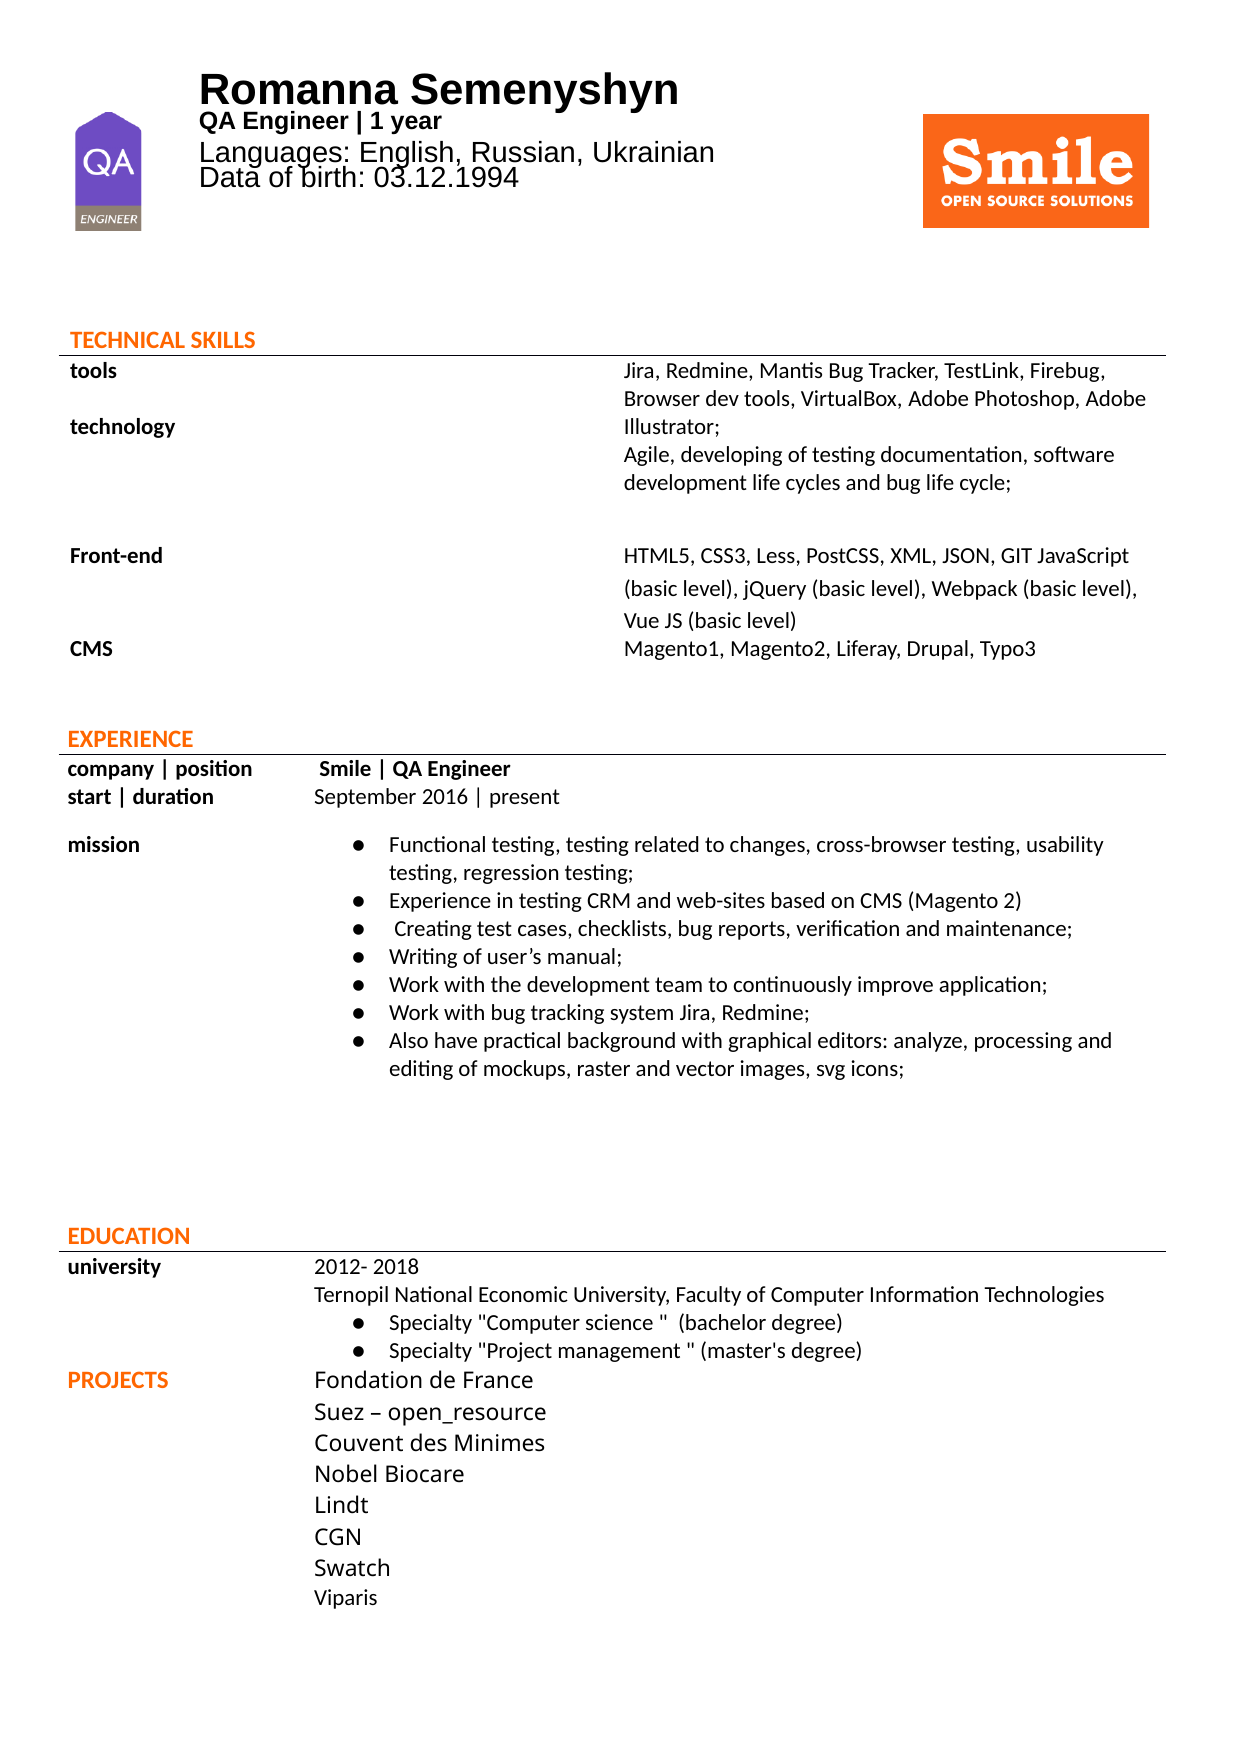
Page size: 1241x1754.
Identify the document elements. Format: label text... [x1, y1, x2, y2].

table_cell [59, 1083, 305, 1141]
table_cell university [59, 1252, 305, 1364]
table_cell PROJECTS [59, 1364, 305, 1639]
table_cell September 2016 | present [305, 783, 1166, 830]
picture [923, 114, 1150, 228]
table_cell Jira, Redmine, Mantis Bug Tracker, TestLink, Firebug, Browser dev tools, VirtualBox, Adobe Photoshop, Adobe Illustrator; Agile, developing of testing documentation, software development life cycles and bug life cycle; [612, 356, 1166, 541]
table_cell EXPERIENCE [59, 662, 305, 753]
picture [75, 112, 142, 231]
table_cell Magento1, Magento2, Liferay, Drupal, Typo3 [612, 634, 1166, 662]
table_cell [305, 1083, 1166, 1141]
table_header [59, 112, 75, 230]
table_header [142, 112, 198, 230]
text Data of birth: 03.12.1994 [198, 167, 896, 192]
text Romanna Semenyshyn [641, 84, 896, 109]
table_cell HTML5, CSS3, Less, PostCSS, XML, JSON, GIT JavaScript (basic level), jQuery (basic level), Webpack (basic level), Vue JS (basic level) [612, 541, 1166, 634]
table_cell Functional testing, testing related to changes, cross-browser testing, usability testing, regression testing; Experience in testing CRM and web-sites based on CMS (Magento 2) Creating test cases, checklists, bug reports, verification and maintenance; Writing of user’s manual; Work with the development team to continuously improve application; Work with bug tracking system Jira, Redmine; Also have practical background with graphical editors: analyze, processing and editing of mockups, raster and vector images, svg icons; [305, 830, 1166, 1083]
table_cell 2012- 2018 Ternopil National Economic University, Faculty of Computer Information Technologies Specialty "Computer science " (bachelor degree) Specialty "Project management " (master's degree) [305, 1252, 1166, 1364]
text Languages: English, Russian, Ukrainian [198, 142, 896, 167]
table_header [897, 112, 1160, 230]
table_cell [305, 1221, 1166, 1251]
table_cell Smile | QA Engineer [305, 755, 1166, 782]
table_cell Front-end [59, 541, 612, 634]
table_cell CMS [59, 634, 612, 662]
table_cell [305, 1141, 1166, 1181]
table_header [612, 325, 1166, 355]
table_cell EDUCATION [59, 1221, 305, 1251]
table_cell [305, 662, 1166, 753]
table_cell [305, 1181, 1166, 1221]
text QA Engineer | 1 year [198, 109, 896, 134]
table_header TECHNICAL SKILLS [59, 325, 612, 355]
text Romanna Semenyshyn [566, 84, 637, 109]
table_cell [59, 1181, 305, 1221]
table_cell company | position [59, 755, 305, 782]
table_cell start | duration [59, 783, 305, 830]
table_cell tools technology [59, 356, 612, 541]
table_cell [59, 1141, 305, 1181]
table_cell mission [59, 830, 305, 1083]
table_cell Fondation de France Suez – open_resource Couvent des Minimes Nobel Biocare Lindt CGN Swatch Viparis [305, 1364, 1166, 1639]
text Romanna Semenyshyn [198, 84, 562, 109]
